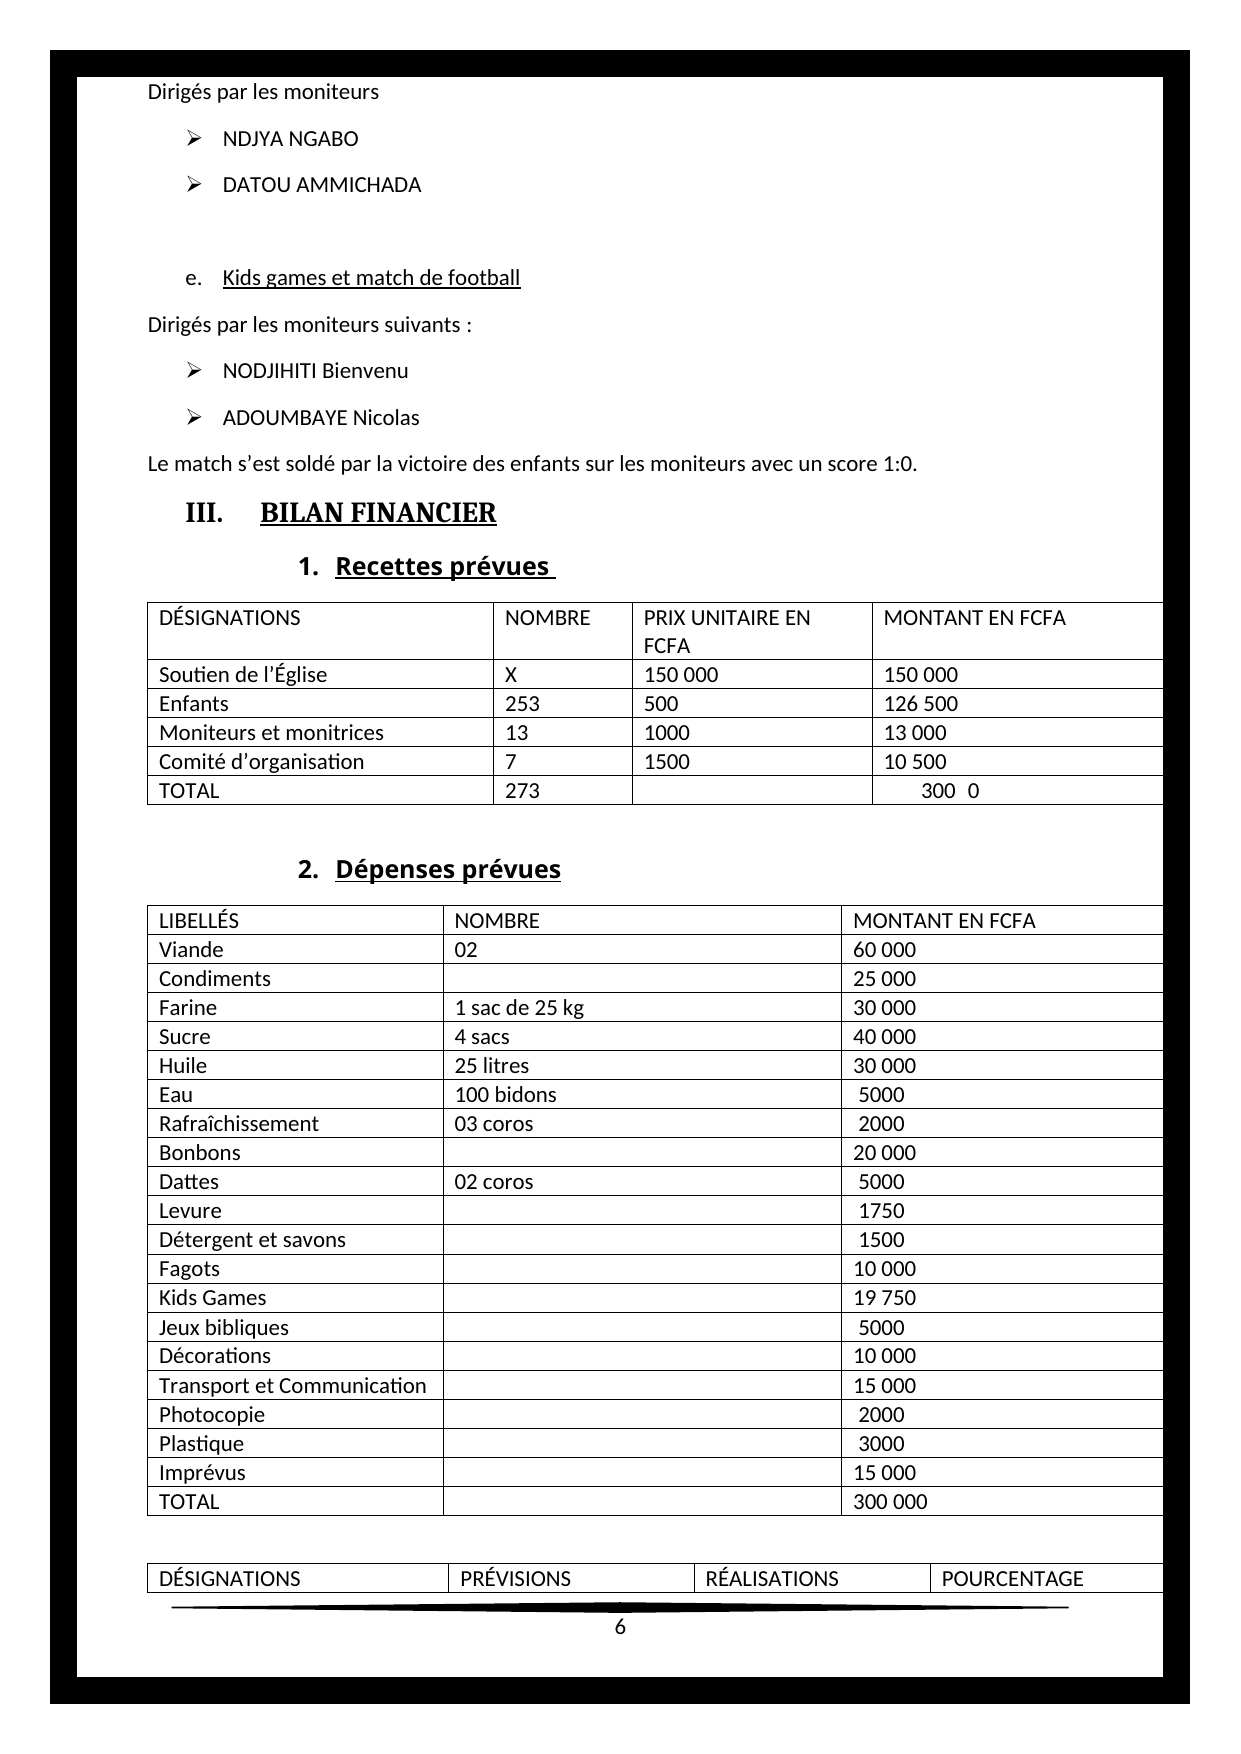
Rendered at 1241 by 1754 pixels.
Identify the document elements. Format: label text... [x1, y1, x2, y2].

table_cell 15 000 [842, 1371, 1163, 1399]
table_cell [444, 1400, 841, 1428]
table_cell Comité d’organisation [148, 747, 493, 775]
table_cell 13 [494, 718, 632, 746]
text Dirigés par les moniteurs [148, 77, 1093, 105]
text Le match s’est soldé par la victoire des enfants sur les moniteurs avec un score 1:0. [148, 449, 1093, 478]
table_cell Décorations [148, 1342, 443, 1370]
table_cell [444, 1196, 841, 1224]
table_cell 25 000 [842, 964, 1163, 992]
list DATOU AMMICHADA [185, 170, 1093, 198]
table_cell [444, 1458, 841, 1486]
table_cell Viande [148, 935, 443, 963]
table_cell [444, 1429, 841, 1457]
table_cell Fagots [148, 1255, 443, 1282]
table_cell 4 sacs [444, 1022, 841, 1050]
table_header RÉALISATIONS [695, 1564, 930, 1592]
table_cell Plastique [148, 1429, 443, 1457]
table_cell 0 [873, 776, 1163, 804]
table_cell Moniteurs et monitrices [148, 718, 493, 746]
table_cell 500 [633, 689, 872, 717]
table_cell 02 [444, 935, 841, 963]
table_cell [444, 1255, 841, 1282]
table_cell 2000 [842, 1109, 1163, 1137]
table_cell 150 000 [633, 660, 872, 688]
table_cell 7 [494, 747, 632, 775]
table_cell Détergent et savons [148, 1225, 443, 1253]
table_cell Photocopie [148, 1400, 443, 1428]
table_cell 10 500 [873, 747, 1163, 775]
table_cell 40 000 [842, 1022, 1163, 1050]
list BILAN FINANCIER [185, 496, 1093, 530]
table_header PRIX UNITAIRE EN FCFA [633, 603, 872, 659]
table_cell 25 litres [444, 1051, 841, 1079]
table_cell 20 000 [842, 1138, 1163, 1166]
table_cell 1 sac de 25 kg [444, 993, 841, 1021]
table_header MONTANT EN FCFA [873, 603, 1163, 659]
table_cell Condiments [148, 964, 443, 992]
table_cell Rafraîchissement [148, 1109, 443, 1137]
table_cell Enfants [148, 689, 493, 717]
table_cell 5000 [842, 1167, 1163, 1195]
table_header POURCENTAGE [931, 1564, 1163, 1592]
table_header DÉSIGNATIONS [148, 603, 493, 659]
table_cell 1500 [633, 747, 872, 775]
table_cell Farine [148, 993, 443, 1021]
table_cell 60 000 [842, 935, 1163, 963]
text Dirigés par les moniteurs suivants : [148, 310, 1093, 338]
table_cell Imprévus [148, 1458, 443, 1486]
table_cell 150 000 [873, 660, 1163, 688]
table_cell 03 coros [444, 1109, 841, 1137]
table_cell Levure [148, 1196, 443, 1224]
table_cell [633, 776, 872, 804]
table_cell [444, 964, 841, 992]
table_cell [444, 1138, 841, 1166]
table_cell 253 [494, 689, 632, 717]
table_cell TOTAL [148, 776, 493, 804]
table_cell Transport et Communication [148, 1371, 443, 1399]
list NODJIHITI Bienvenu [185, 356, 1093, 384]
table_cell 2000 [842, 1400, 1163, 1428]
table_cell 30 000 [842, 993, 1163, 1021]
list ADOUMBAYE Nicolas [185, 403, 1093, 431]
table_header NOMBRE [494, 603, 632, 659]
table_cell 300 000 [842, 1487, 1163, 1515]
table_cell 10 000 [842, 1255, 1163, 1282]
table_cell [444, 1342, 841, 1370]
table_header PRÉVISIONS [449, 1564, 694, 1592]
table_header NOMBRE [444, 906, 841, 934]
table_cell 1500 [842, 1225, 1163, 1253]
table_cell 10 000 [842, 1342, 1163, 1370]
table_cell 02 coros [444, 1167, 841, 1195]
table_cell Kids Games [148, 1284, 443, 1312]
table_header LIBELLÉS [148, 906, 443, 934]
table_cell Huile [148, 1051, 443, 1079]
table_cell [444, 1313, 841, 1341]
list NDJYA NGABO [185, 124, 1093, 152]
table_cell [444, 1225, 841, 1253]
table_cell 19 750 [842, 1284, 1163, 1312]
table_cell 15 000 [842, 1458, 1163, 1486]
table_cell 1750 [842, 1196, 1163, 1224]
table_cell 273 [494, 776, 632, 804]
table_cell [444, 1371, 841, 1399]
table_cell X [494, 660, 632, 688]
table_cell Bonbons [148, 1138, 443, 1166]
table_cell TOTAL [148, 1487, 443, 1515]
list Dépenses prévues [298, 852, 1093, 886]
table_cell [444, 1284, 841, 1312]
table_cell Eau [148, 1080, 443, 1108]
table_cell 13 000 [873, 718, 1163, 746]
table_header DÉSIGNATIONS [148, 1564, 448, 1592]
table_cell 100 bidons [444, 1080, 841, 1108]
table_cell 30 000 [842, 1051, 1163, 1079]
table_cell Jeux bibliques [148, 1313, 443, 1341]
table_cell 126 500 [873, 689, 1163, 717]
table_header MONTANT EN FCFA [842, 906, 1163, 934]
table_cell Dattes [148, 1167, 443, 1195]
list Recettes prévues [298, 549, 1093, 583]
table_cell 5000 [842, 1080, 1163, 1108]
table_cell Sucre [148, 1022, 443, 1050]
table_cell 1000 [633, 718, 872, 746]
table_cell Soutien de l’Église [148, 660, 493, 688]
list Kids games et match de football [185, 263, 1093, 291]
table_cell 3000 [842, 1429, 1163, 1457]
table_cell [444, 1487, 841, 1515]
table_cell 5000 [842, 1313, 1163, 1341]
